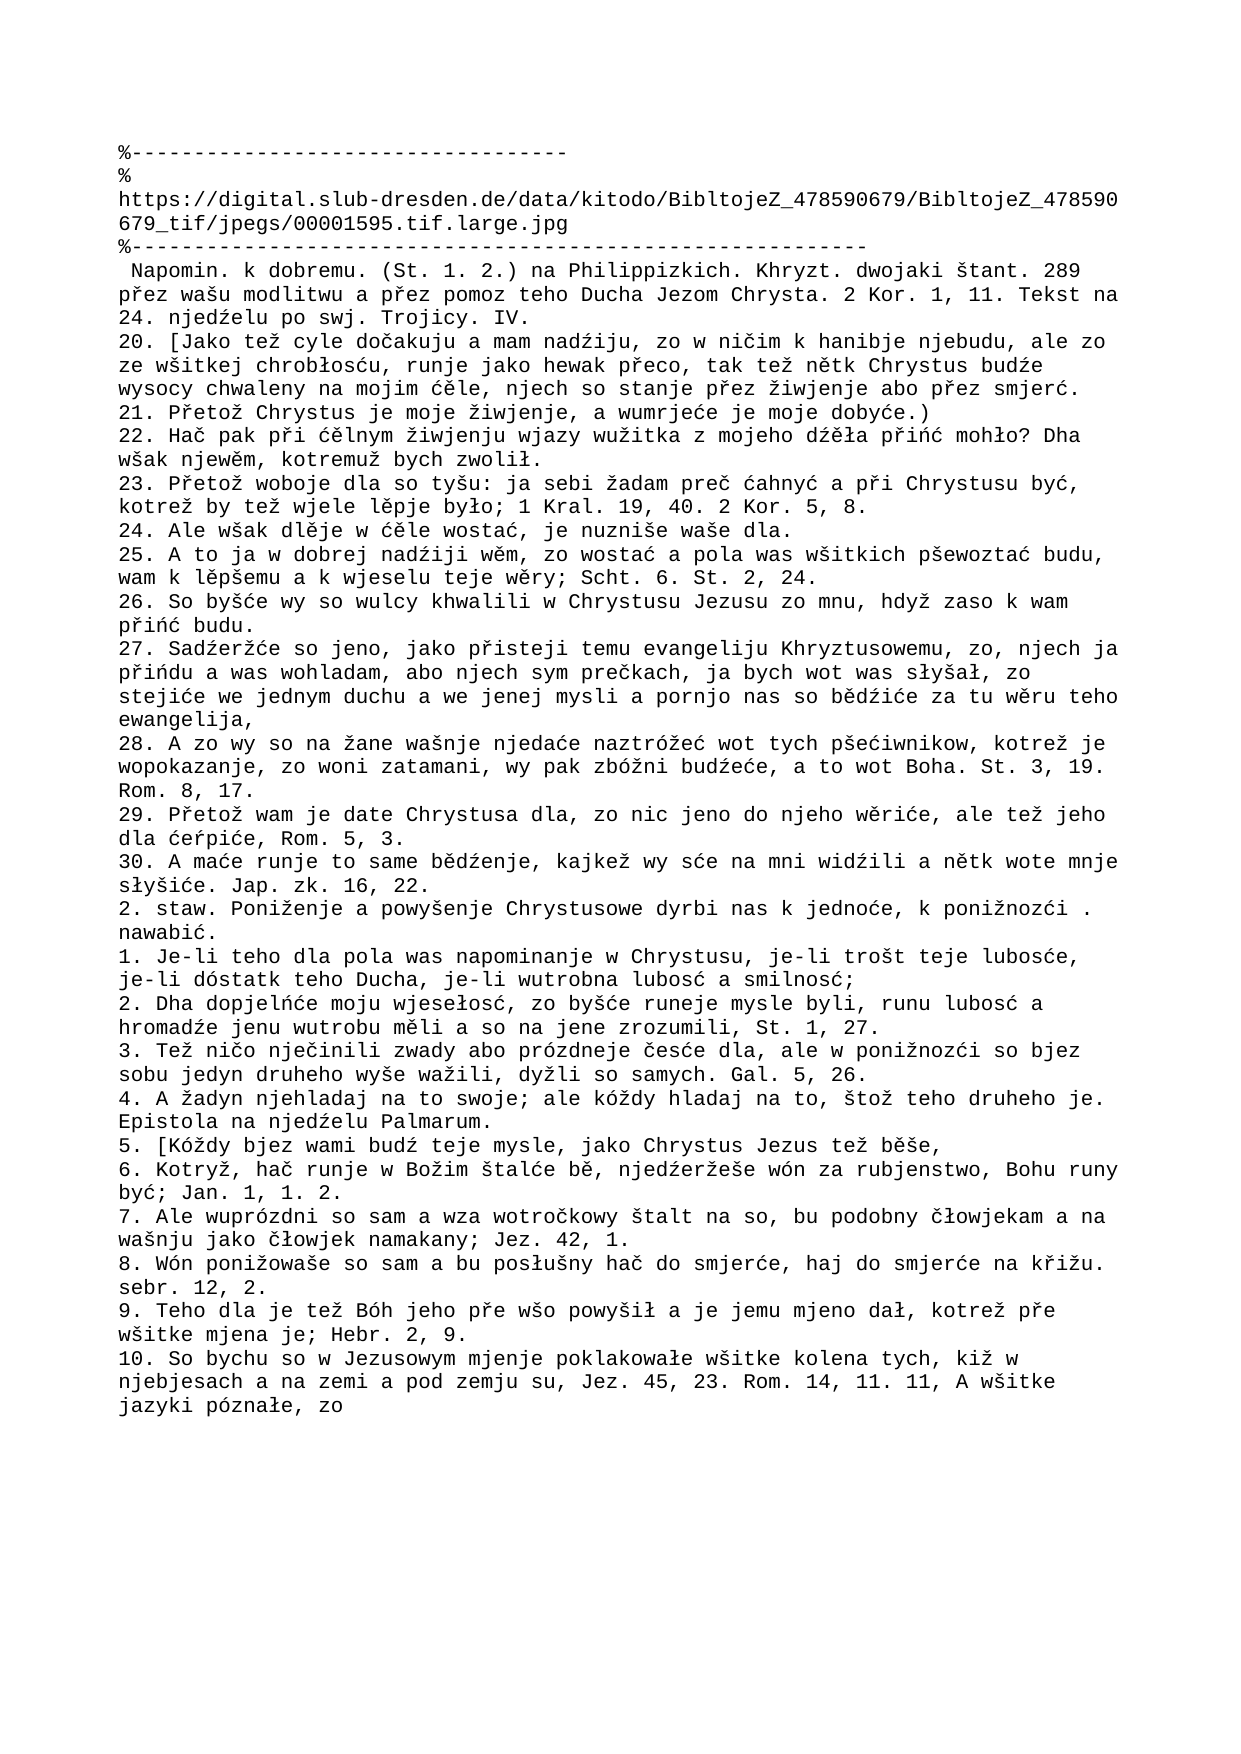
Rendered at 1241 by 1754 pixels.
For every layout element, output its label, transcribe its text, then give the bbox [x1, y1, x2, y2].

text 26. So byšće wy so wulcy khwalili w Chrystusu Jezusu zo mnu, hdyž zaso k wam přińć budu. [118, 591, 1122, 638]
text 3. Tež ničo nječinili zwady abo prózdneje česće dla, ale w ponižnozći so bjez sobu jedyn druheho wyše wažili, dyžli so samych. Gal. 5, 26. [118, 1040, 1122, 1088]
text 30. A maće runje to same bědźenje, kajkež wy sće na mni widźili a nětk wote mnje słyšiće. Jap. zk. 16, 22. [118, 851, 1122, 898]
text 5. [Kóždy bjez wami budź teje mysle, jako Chrystus Jezus tež běše, [118, 1135, 1122, 1158]
text %----------------------------------- [118, 142, 1122, 165]
text 10. So bychu so w Jezusowym mjenje poklakowałe wšitke kolena tych, kiž w njebjesach a na zemi a pod zemju su, Jez. 45, 23. Rom. 14, 11. 11, A wšitke jazyki póznałe, zo [118, 1348, 1122, 1419]
text %----------------------------------------------------------- [118, 236, 1122, 260]
text 2. staw. Poniženje a powyšenje Chrystusowe dyrbi nas k jednoće, k ponižnozći . nawabić. [118, 898, 1122, 946]
text 9. Teho dla je tež Bóh jeho pře wšo powyšił a je jemu mjeno dał, kotrež pře wšitke mjena je; Hebr. 2, 9. [118, 1300, 1122, 1348]
text 8. Wón ponižowaše so sam a bu posłušny hač do smjerće, haj do smjerće na křižu. sebr. 12, 2. [118, 1253, 1122, 1300]
text 29. Přetož wam je date Chrystusa dla, zo nic jeno do njeho wěriće, ale tež jeho dla ćeŕpiće, Rom. 5, 3. [118, 804, 1122, 851]
text 23. Přetož woboje dla so tyšu: ja sebi žadam preč ćahnyć a při Chrystusu być, kotrež by tež wjele lěpje było; 1 Kral. 19, 40. 2 Kor. 5, 8. [118, 473, 1122, 520]
text % https://digital.slub-dresden.de/data/kitodo/BibltojeZ_478590679/BibltojeZ_478590679_tif/jpegs/00001595.tif.large.jpg [118, 165, 1122, 236]
text 22. Hač pak při ćělnym žiwjenju wjazy wužitka z mojeho dźěła přińć mohło? Dha wšak njewěm, kotremuž bych zwolił. [118, 426, 1122, 473]
text 2. Dha dopjelńće moju wjesełosć, zo byšće runeje mysle byli, runu lubosć a hromadźe jenu wutrobu měli a so na jene zrozumili, St. 1, 27. [118, 993, 1122, 1040]
text 25. A to ja w dobrej nadźiji wěm, zo wostać a pola was wšitkich pšewoztać budu, wam k lěpšemu a k wjeselu teje wěry; Scht. 6. St. 2, 24. [118, 544, 1122, 591]
text 4. A žadyn njehladaj na to swoje; ale kóždy hladaj na to, štož teho druheho je. Epistola na njedźelu Palmarum. [118, 1088, 1122, 1135]
text 1. Je-li teho dla pola was napominanje w Chrystusu, je-li trošt teje lubosće, je-li dóstatk teho Ducha, je-li wutrobna lubosć a smilnosć; [118, 946, 1122, 993]
text Napomin. k dobremu. (St. 1. 2.) na Philippizkich. Khryzt. dwojaki štant. 289 přez wašu modlitwu a přez pomoz teho Ducha Jezom Chrysta. 2 Kor. 1, 11. Tekst na 24. njedźelu po swj. Trojicy. IV. [118, 260, 1122, 331]
text 7. Ale wuprózdni so sam a wza wotročkowy štalt na so, bu podobny čłowjekam a na wašnju jako čłowjek namakany; Jez. 42, 1. [118, 1206, 1122, 1253]
text 20. [Jako tež cyle dočakuju a mam nadźiju, zo w ničim k hanibje njebudu, ale zo ze wšitkej chrobłosću, runje jako hewak přeco, tak tež nětk Chrystus budźe wysocy chwaleny na mojim ćěle, njech so stanje přez žiwjenje abo přez smjerć. [118, 331, 1122, 402]
text 21. Přetož Chrystus je moje žiwjenje, a wumrjeće je moje dobyće.) [118, 402, 1122, 426]
text 6. Kotryž, hač runje w Božim štalće bě, njedźeržeše wón za rubjenstwo, Bohu runy być; Jan. 1, 1. 2. [118, 1158, 1122, 1206]
text 27. Sadźeržće so jeno, jako přisteji temu evangeliju Khryztusowemu, zo, njech ja přińdu a was wohladam, abo njech sym prečkach, ja bych wot was słyšał, zo stejiće we jednym duchu a we jenej mysli a pornjo nas so bědźiće za tu wěru teho ewangelija, [118, 638, 1122, 733]
text 24. Ale wšak dlěje w ćěle wostać, je nuzniše waše dla. [118, 520, 1122, 544]
text 28. A zo wy so na žane wašnje njedaće naztróžeć wot tych pšećiwnikow, kotrež je wopokazanje, zo woni zatamani, wy pak zbóžni budźeće, a to wot Boha. St. 3, 19. Rom. 8, 17. [118, 733, 1122, 804]
